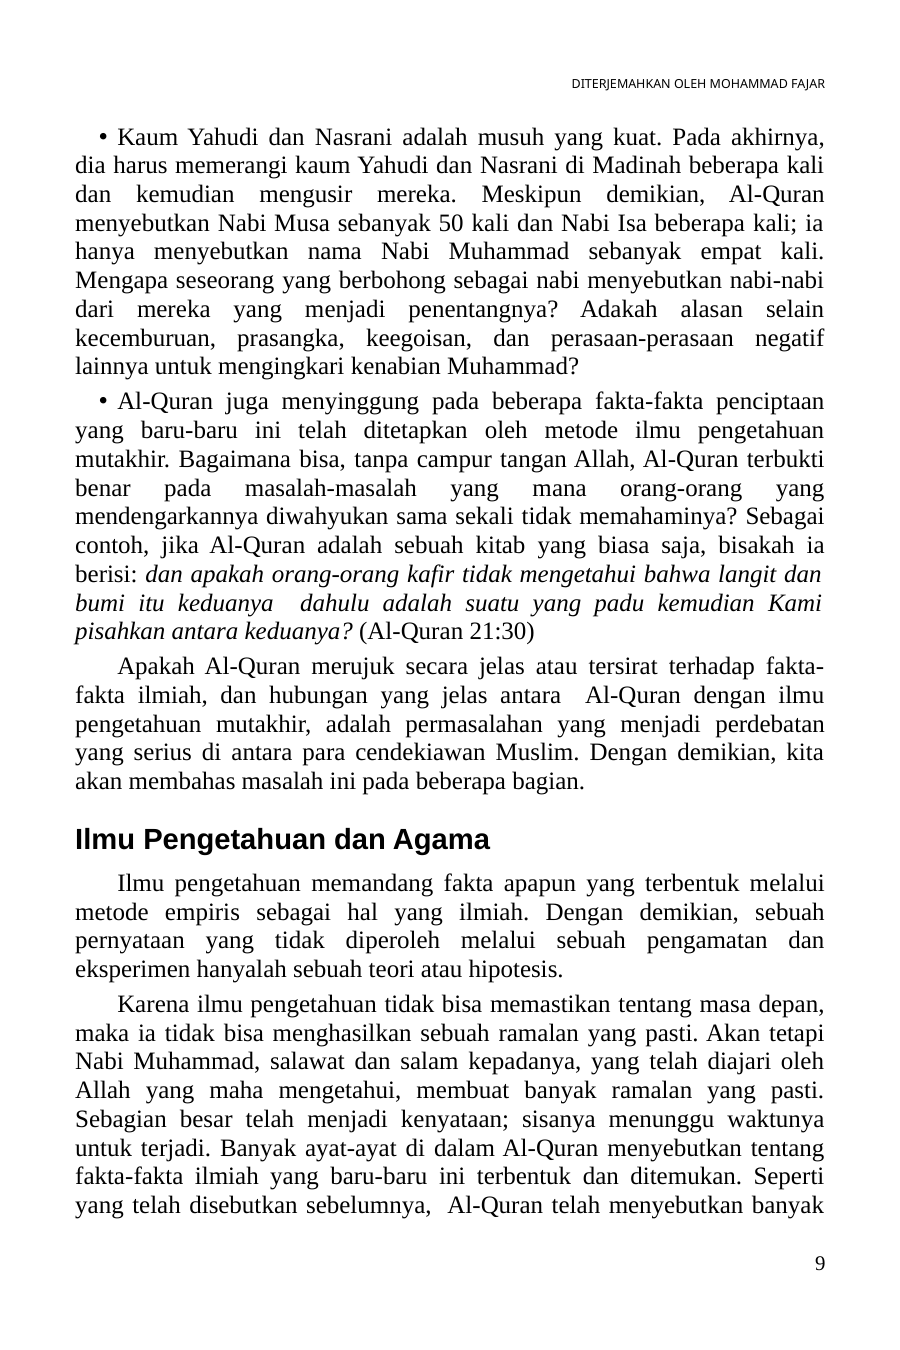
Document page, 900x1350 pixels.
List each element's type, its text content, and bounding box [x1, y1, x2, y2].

subtitle Ilmu Pengetahuan dan Agama [75, 822, 825, 855]
list Al-Quran juga menyinggung pada beberapa fakta-fakta penciptaan yang baru-baru ini telah ditetapkan oleh metode ilmu pengetahuan mutakhir. Bagaimana bisa, tanpa campur tangan Allah, Al-Quran terbukti benar pada masalah-masalah yang mana orang-orang yang mendengarkannya diwahyukan sama sekali tidak memahaminya? Sebagai contoh, jika Al-Quran adalah sebuah kitab yang biasa saja, bisakah ia berisi: dan apakah orang-orang kafir tidak mengetahui bahwa langit dan bumi itu keduanya dahulu adalah suatu yang padu kemudian Kami pisahkan antara keduanya? (Al-Quran 21:30) [75, 386, 825, 645]
text Apakah Al-Quran merujuk secara jelas atau tersirat terhadap fakta-fakta ilmiah, dan hubungan yang jelas antara Al-Quran dengan ilmu pengetahuan mutakhir, adalah permasalahan yang menjadi perdebatan yang serius di antara para cendekiawan Muslim. Dengan demikian, kita akan membahas masalah ini pada beberapa bagian. [75, 651, 825, 795]
list Kaum Yahudi dan Nasrani adalah musuh yang kuat. Pada akhirnya, dia harus memerangi kaum Yahudi dan Nasrani di Madinah beberapa kali dan kemudian mengusir mereka. Meskipun demikian, Al-Quran menyebutkan Nabi Musa sebanyak 50 kali dan Nabi Isa beberapa kali; ia hanya menyebutkan nama Nabi Muhammad sebanyak empat kali. Mengapa seseorang yang berbohong sebagai nabi menyebutkan nabi-nabi dari mereka yang menjadi penentangnya? Adakah alasan selain kecemburuan, prasangka, keegoisan, dan perasaan-perasaan negatif lainnya untuk mengingkari kenabian Muhammad? [75, 122, 825, 380]
text Ilmu pengetahuan memandang fakta apapun yang terbentuk melalui metode empiris sebagai hal yang ilmiah. Dengan demikian, sebuah pernyataan yang tidak diperoleh melalui sebuah pengamatan dan eksperimen hanyalah sebuah teori atau hipotesis. [75, 868, 825, 983]
text Karena ilmu pengetahuan tidak bisa memastikan tentang masa depan, maka ia tidak bisa menghasilkan sebuah ramalan yang pasti. Akan tetapi Nabi Muhammad, salawat dan salam kepadanya, yang telah diajari oleh Allah yang maha mengetahui, membuat banyak ramalan yang pasti. Sebagian besar telah menjadi kenyataan; sisanya menunggu waktunya untuk terjadi. Banyak ayat-ayat di dalam Al-Quran menyebutkan tentang fakta-fakta ilmiah yang baru-baru ini terbentuk dan ditemukan. Seperti yang telah disebutkan sebelumnya, Al-Quran telah menyebutkan banyak [75, 989, 825, 1219]
